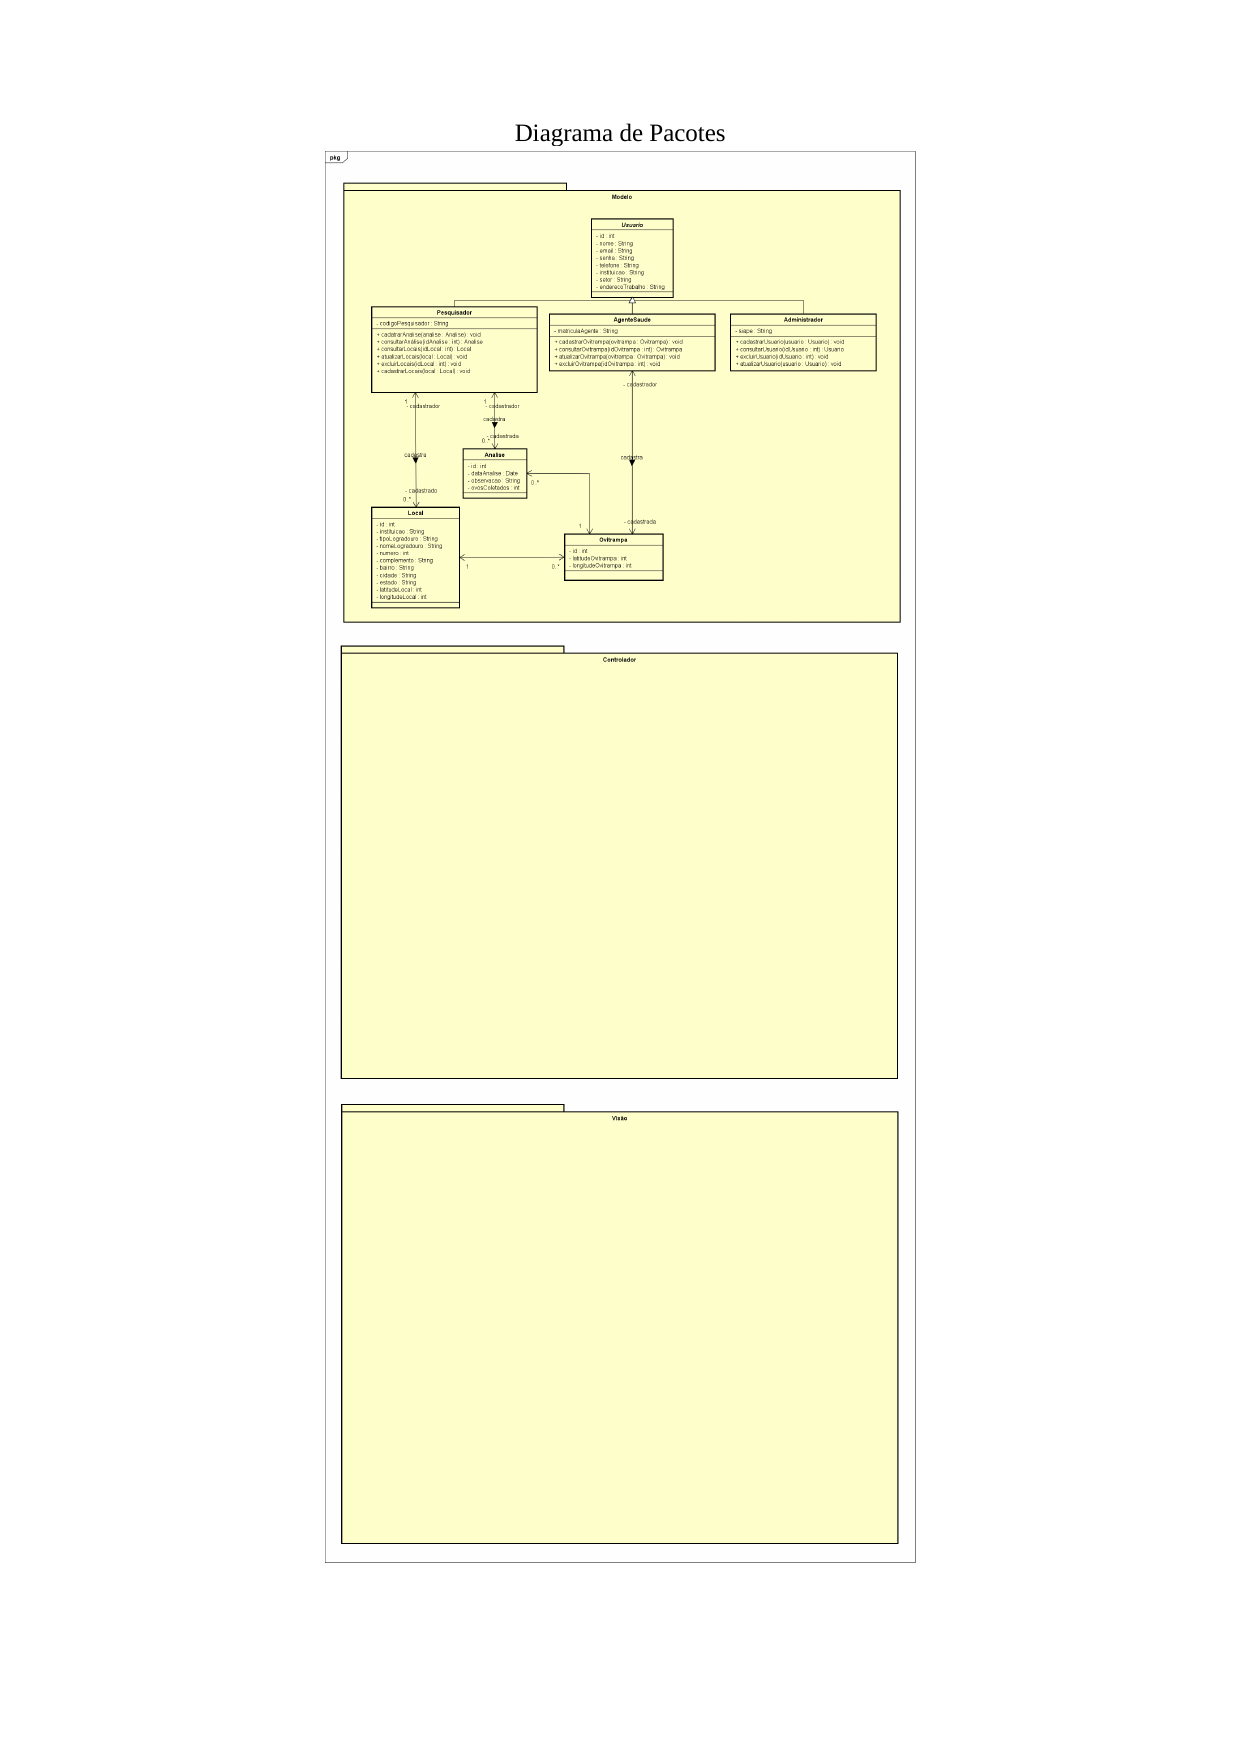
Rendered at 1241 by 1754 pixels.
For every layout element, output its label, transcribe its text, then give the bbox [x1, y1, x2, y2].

text Diagrama de Pacotes [118, 118, 1122, 147]
picture [320, 146, 920, 1567]
